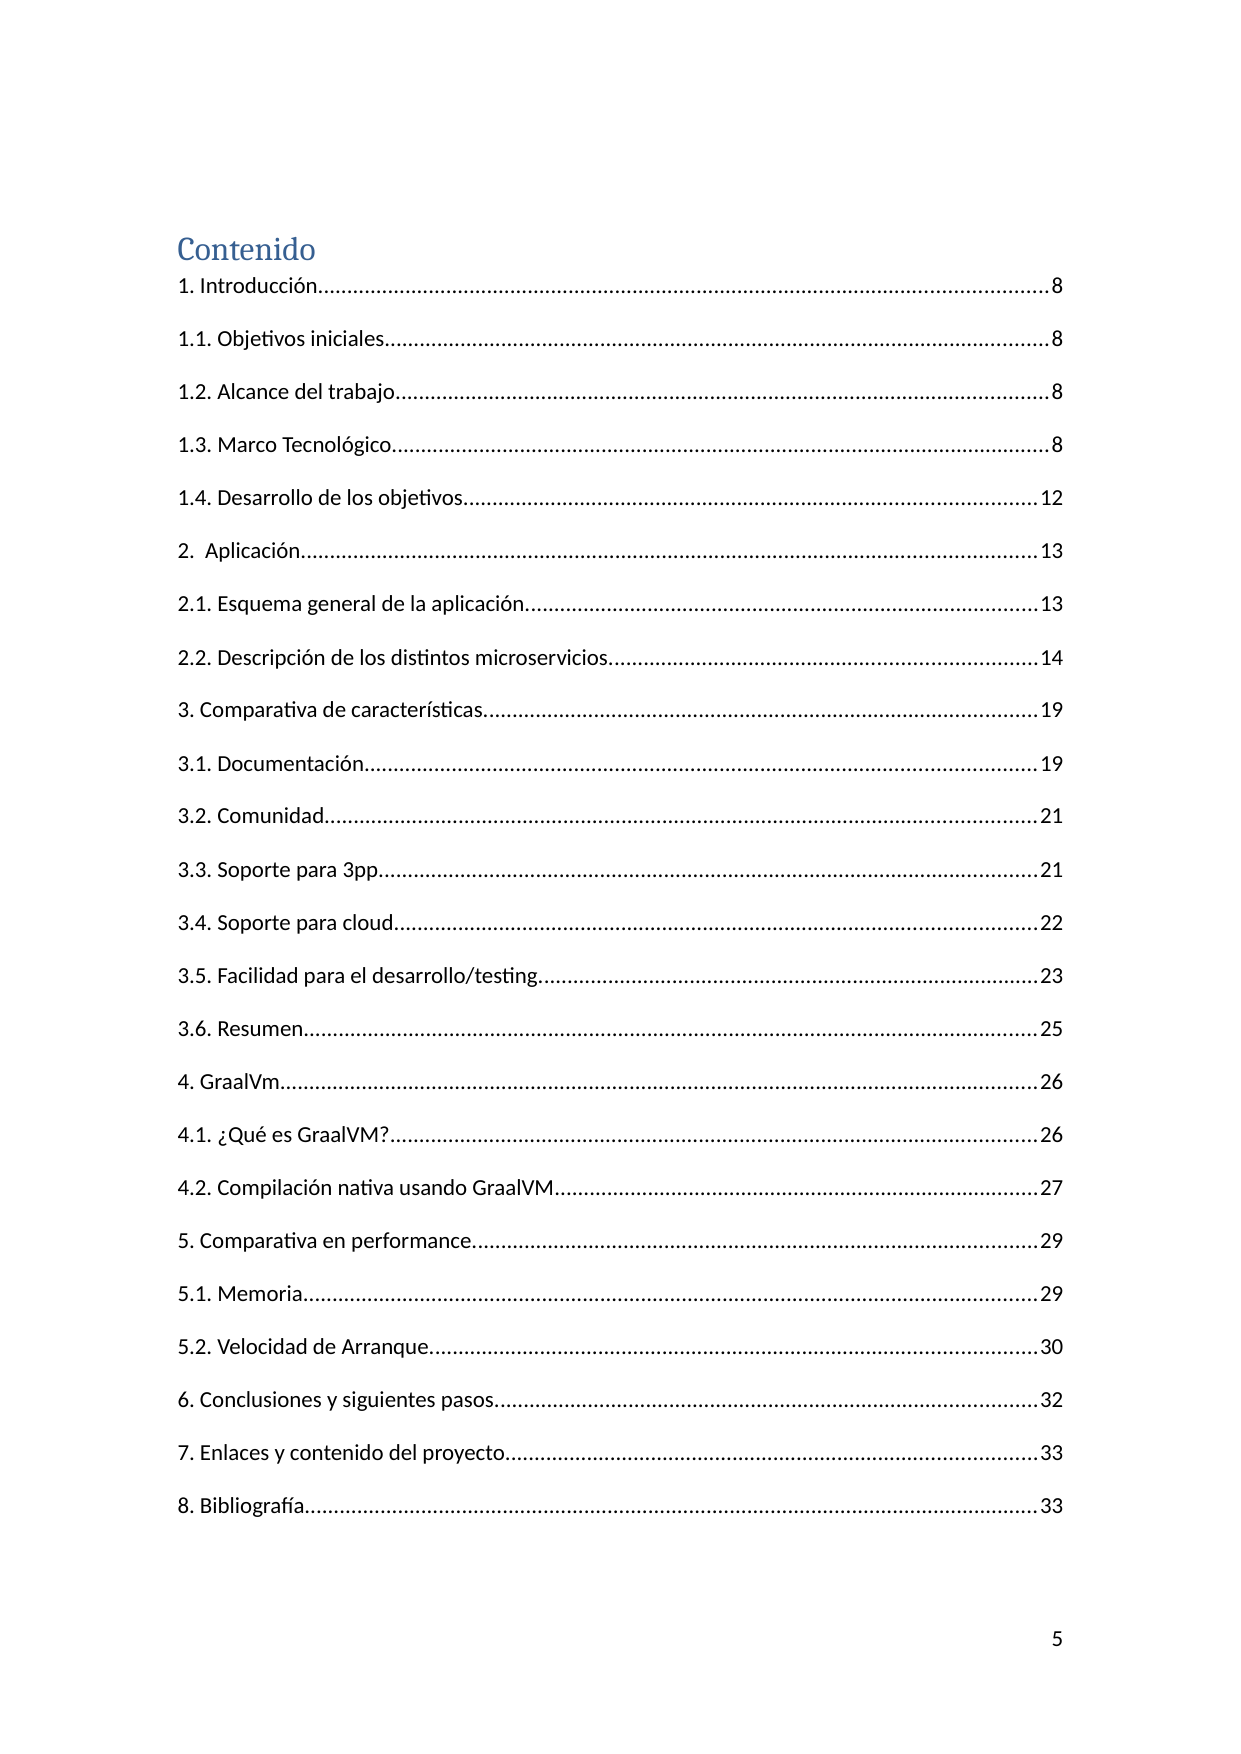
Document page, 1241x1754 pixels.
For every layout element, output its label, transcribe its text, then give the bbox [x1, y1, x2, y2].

text 2. Aplicación. 13 [177, 537, 1063, 564]
text 8. Bibliografía 33 [177, 1491, 1063, 1519]
text 6. Conclusiones y siguientes pasos. 32 [177, 1385, 1063, 1413]
text 1.1. Objetivos iniciales. 8 [177, 324, 1063, 352]
text 3.3. Soporte para 3pp. 21 [177, 855, 1063, 883]
text 4. GraalVm 26 [177, 1067, 1063, 1095]
text 4.1. ¿Qué es GraalVM? 26 [177, 1120, 1063, 1148]
text 1.2. Alcance del trabajo. 8 [177, 377, 1063, 406]
text 3.6. Resumen 25 [177, 1014, 1063, 1042]
subtitle Contenido [177, 230, 1063, 268]
text 3.4. Soporte para cloud. 22 [177, 908, 1063, 936]
text 3. Comparativa de características. 19 [177, 696, 1063, 724]
text 5.1. Memoria 29 [177, 1279, 1063, 1307]
text 4.2. Compilación nativa usando GraalVM 27 [177, 1173, 1063, 1201]
text 3.5. Facilidad para el desarrollo/testing. 23 [177, 961, 1063, 989]
text 7. Enlaces y contenido del proyecto. 33 [177, 1438, 1063, 1466]
text 1.4. Desarrollo de los objetivos. 12 [177, 483, 1063, 512]
text 1. Introducción 8 [177, 271, 1063, 299]
text 1.3. Marco Tecnológico. 8 [177, 431, 1063, 458]
text 5.2. Velocidad de Arranque. 30 [177, 1332, 1063, 1360]
text 3.1. Documentación. 19 [177, 749, 1063, 777]
text 2.1. Esquema general de la aplicación. 13 [177, 589, 1063, 618]
text 2.2. Descripción de los distintos microservicios. 14 [177, 643, 1063, 671]
text 3.2. Comunidad 21 [177, 802, 1063, 830]
text 5. Comparativa en performance. 29 [177, 1226, 1063, 1254]
